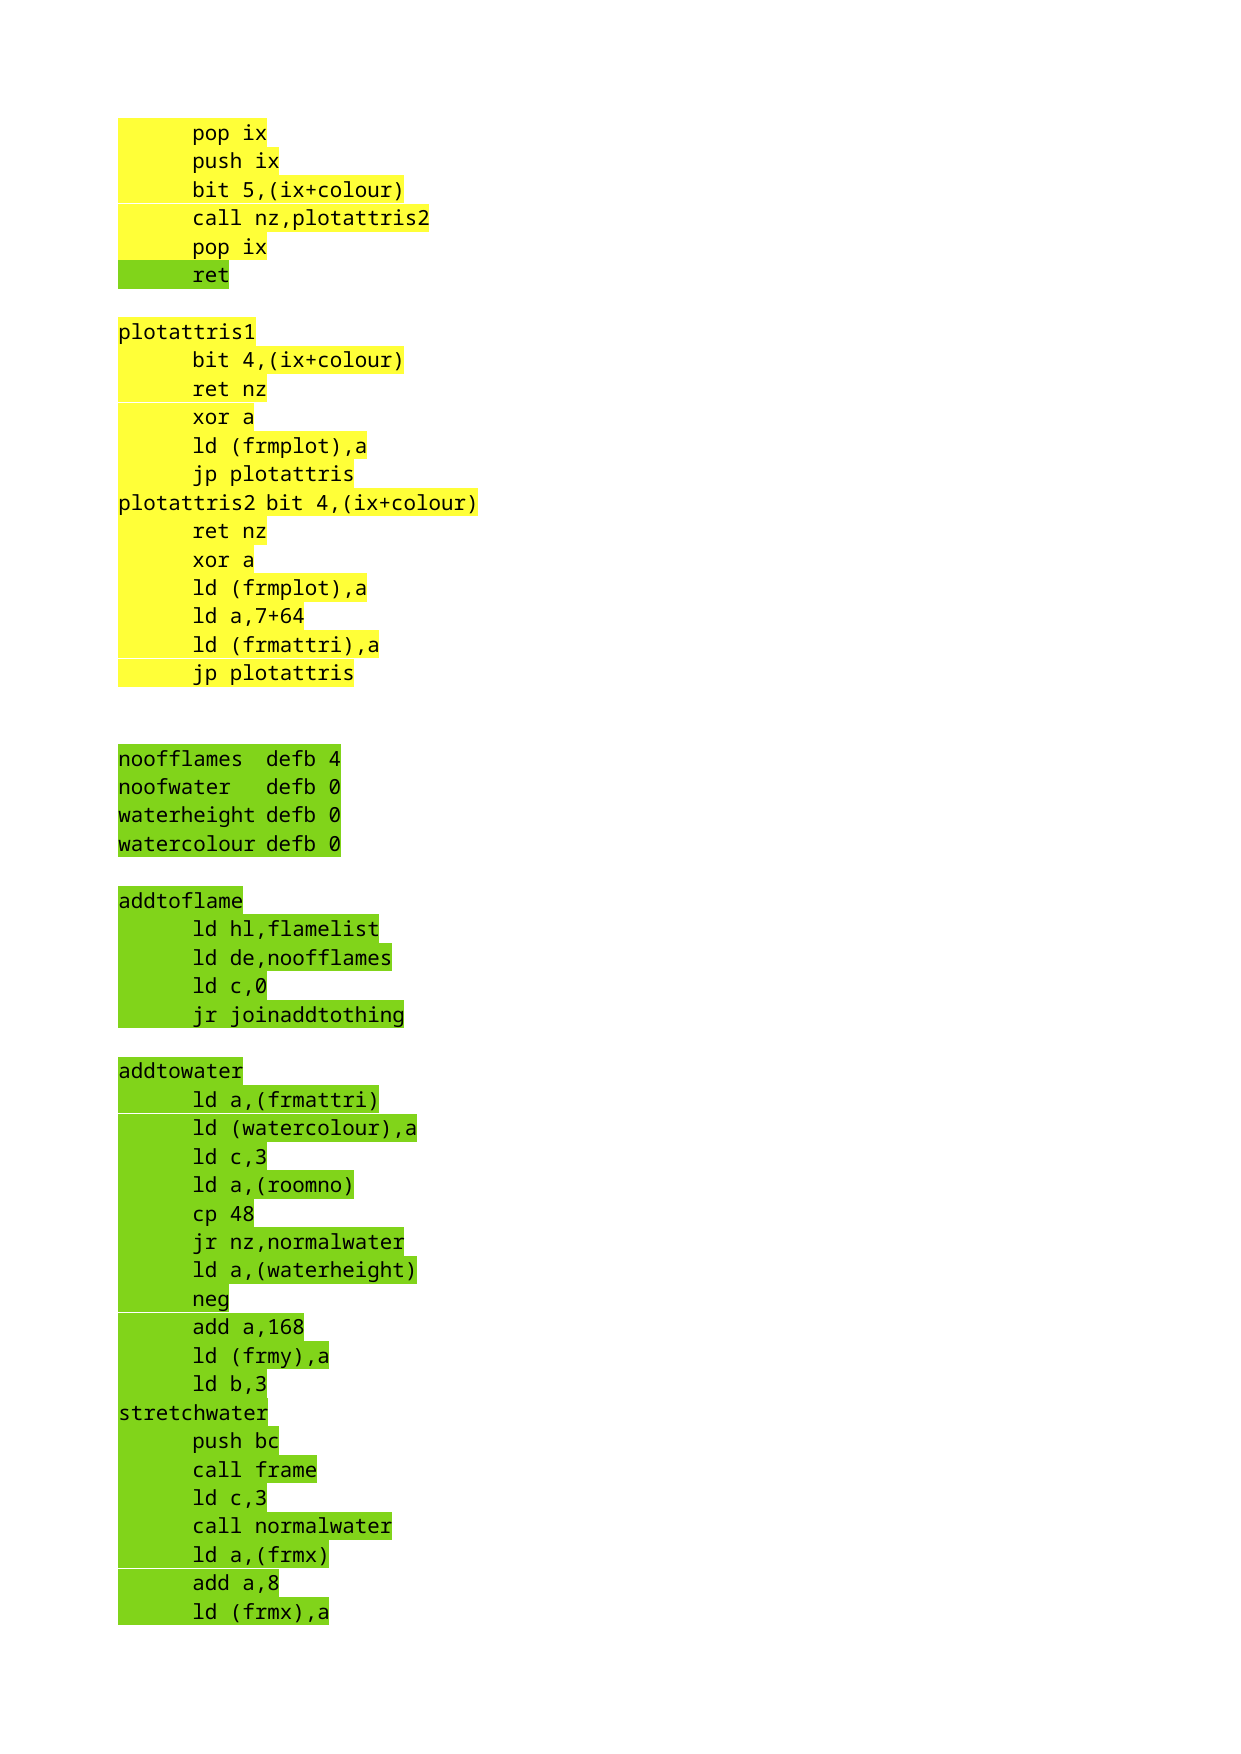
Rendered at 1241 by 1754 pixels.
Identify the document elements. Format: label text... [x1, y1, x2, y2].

text ld c,3 [118, 1483, 1122, 1512]
text ld (frmplot),a [118, 431, 1122, 459]
text stretchwater [118, 1398, 1122, 1426]
text add a,8 [118, 1568, 1122, 1597]
text addtowater [118, 1057, 1122, 1085]
text ld a,(waterheight) [118, 1256, 1122, 1284]
text ld b,3 [118, 1369, 1122, 1398]
text call nz,plotattris2 [118, 203, 1122, 232]
text noofflames defb 4 [118, 744, 1122, 772]
text ld (frmx),a [118, 1597, 1122, 1625]
text ld a,7+64 [118, 602, 1122, 630]
text neg [118, 1284, 1122, 1312]
text jp plotattris [118, 459, 1122, 488]
text ret nz [118, 374, 1122, 402]
text call frame [118, 1455, 1122, 1483]
text ld c,0 [118, 971, 1122, 1000]
text jp plotattris [118, 658, 1122, 687]
text ld a,(frmattri) [118, 1085, 1122, 1113]
text jr nz,normalwater [118, 1227, 1122, 1256]
text xor a [118, 402, 1122, 431]
text ld (frmplot),a [118, 573, 1122, 602]
text plotattris1 [118, 317, 1122, 346]
text ld hl,flamelist [118, 914, 1122, 943]
text ld c,3 [118, 1142, 1122, 1170]
text bit 4,(ix+colour) [118, 346, 1122, 374]
text ret nz [118, 516, 1122, 545]
text ld a,(frmx) [118, 1540, 1122, 1568]
text push bc [118, 1426, 1122, 1455]
text ret [118, 260, 1122, 289]
text xor a [118, 545, 1122, 573]
text bit 5,(ix+colour) [118, 175, 1122, 203]
text jr joinaddtothing [118, 1000, 1122, 1028]
text addtoflame [118, 886, 1122, 914]
text ld a,(roomno) [118, 1170, 1122, 1199]
text push ix [118, 147, 1122, 175]
text plotattris2 bit 4,(ix+colour) [118, 488, 1122, 516]
text ld de,noofflames [118, 943, 1122, 971]
text pop ix [118, 118, 1122, 147]
text cp 48 [118, 1199, 1122, 1227]
text watercolour defb 0 [118, 829, 1122, 857]
text call normalwater [118, 1512, 1122, 1540]
text ld (watercolour),a [118, 1113, 1122, 1142]
text ld (frmy),a [118, 1341, 1122, 1369]
text ld (frmattri),a [118, 630, 1122, 658]
text waterheight defb 0 [118, 801, 1122, 829]
text add a,168 [118, 1312, 1122, 1341]
text noofwater defb 0 [118, 772, 1122, 801]
text pop ix [118, 232, 1122, 260]
